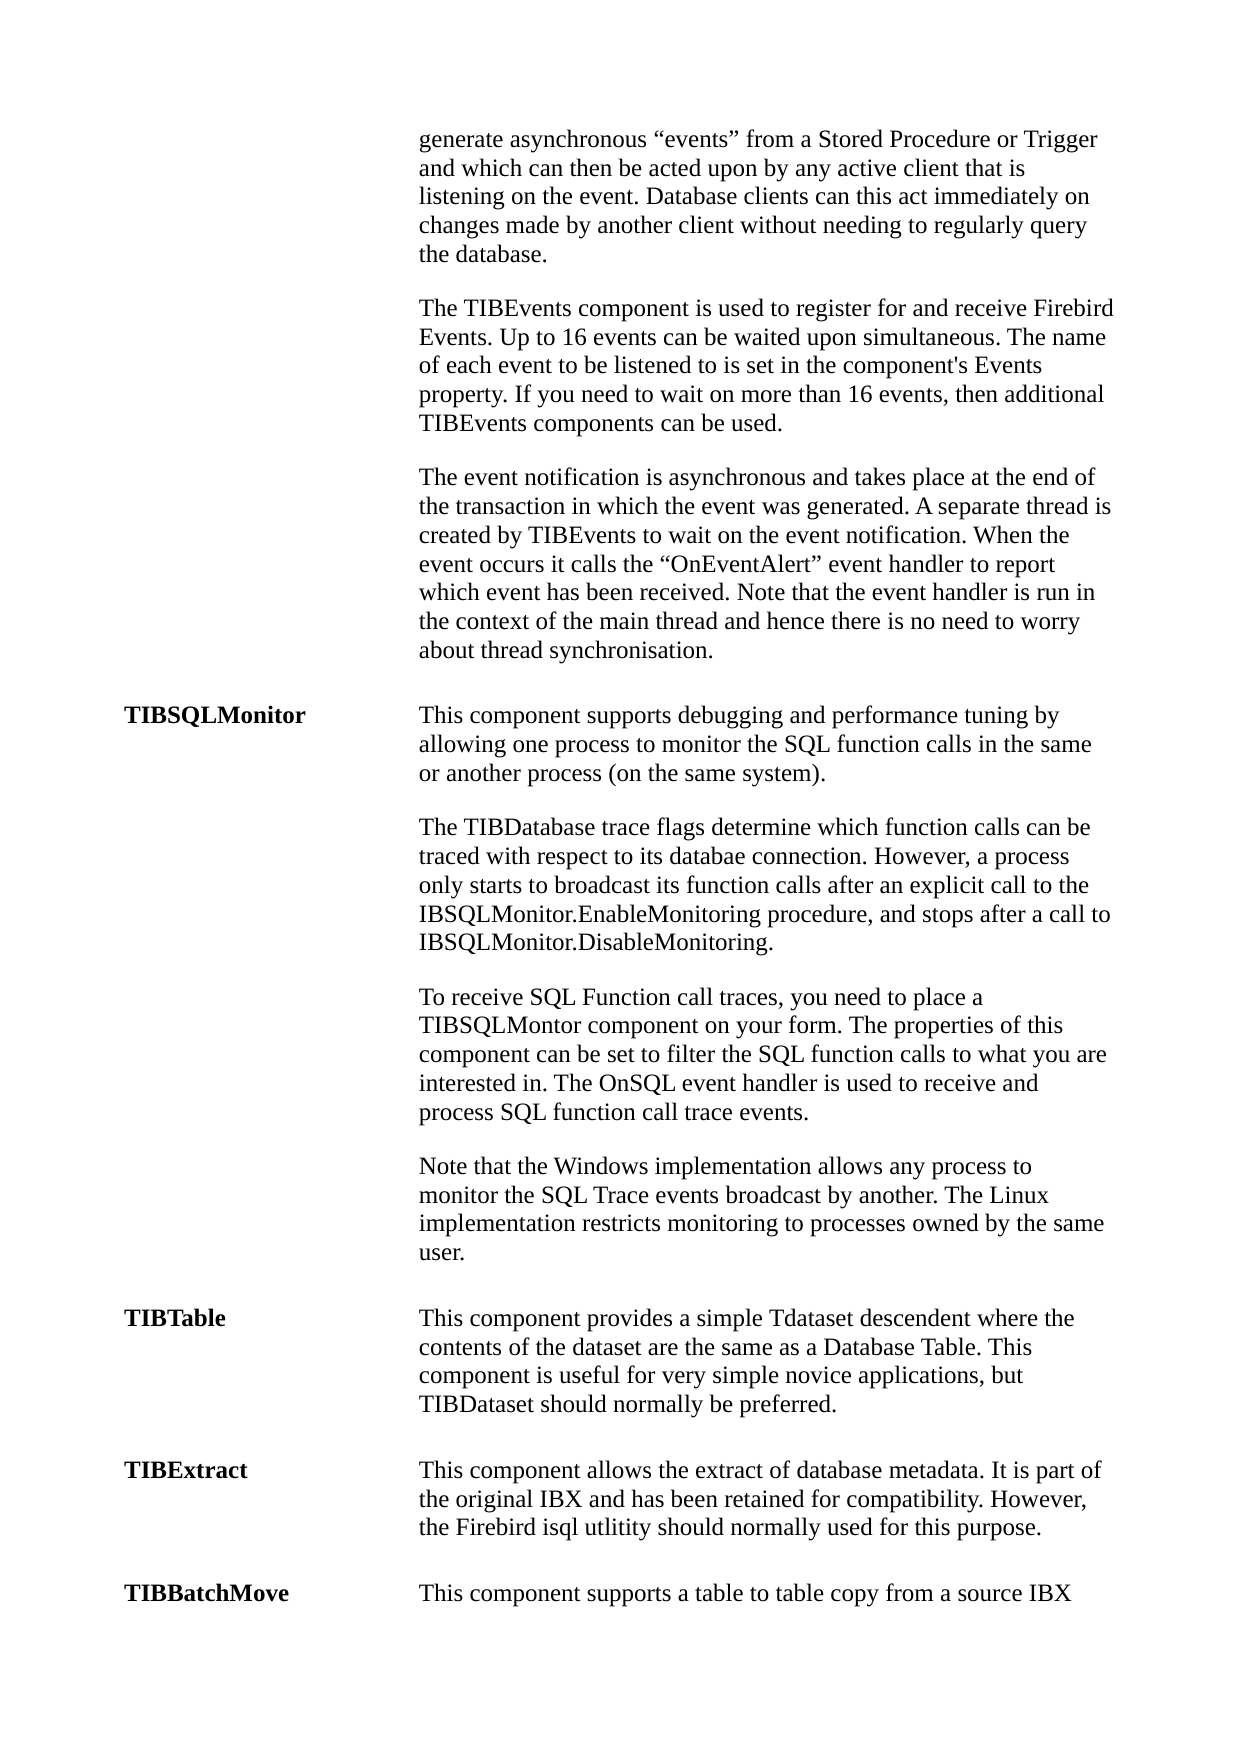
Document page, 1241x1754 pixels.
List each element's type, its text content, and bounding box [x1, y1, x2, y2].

table_cell TIBSQLMonitor [118, 695, 413, 1297]
table_cell This component allows the extract of database metadata. It is part of the original IBX and has been retained for compatibility. However, the Firebird isql utlitity should normally used for this purpose. [413, 1449, 1123, 1572]
table_cell generate asynchronous “events” from a Stored Procedure or Trigger and which can then be acted upon by any active client that is listening on the event. Database clients can this act immediately on changes made by another client without needing to regularly query the database. The TIBEvents component is used to register for and receive Firebird Events. Up to 16 events can be waited upon simultaneous. The name of each event to be listened to is set in the component's Events property. If you need to wait on more than 16 events, then additional TIBEvents components can be used. The event notification is asynchronous and takes place at the end of the transaction in which the event was generated. A separate thread is created by TIBEvents to wait on the event notification. When the event occurs it calls the “OnEventAlert” event handler to report which event has been received. Note that the event handler is run in the context of the main thread and hence there is no need to worry about thread synchronisation. [413, 118, 1123, 695]
table_cell TIBExtract [118, 1449, 413, 1572]
table_cell TIBBatchMove [118, 1573, 413, 1613]
table_cell TIBTable [118, 1297, 413, 1449]
table_cell This component provides a simple Tdataset descendent where the contents of the dataset are the same as a Database Table. This component is useful for very simple novice applications, but TIBDataset should normally be preferred. [413, 1297, 1123, 1449]
table_cell This component supports debugging and performance tuning by allowing one process to monitor the SQL function calls in the same or another process (on the same system). The TIBDatabase trace flags determine which function calls can be traced with respect to its databae connection. However, a process only starts to broadcast its function calls after an explicit call to the IBSQLMonitor.EnableMonitoring procedure, and stops after a call to IBSQLMonitor.DisableMonitoring. To receive SQL Function call traces, you need to place a TIBSQLMontor component on your form. The properties of this component can be set to filter the SQL function calls to what you are interested in. The OnSQL event handler is used to receive and process SQL function call trace events. Note that the Windows implementation allows any process to monitor the SQL Trace events broadcast by another. The Linux implementation restricts monitoring to processes owned by the same user. [413, 695, 1123, 1297]
table_cell [118, 118, 413, 695]
table_cell This component supports a table to table copy from a source IBX [413, 1573, 1123, 1613]
